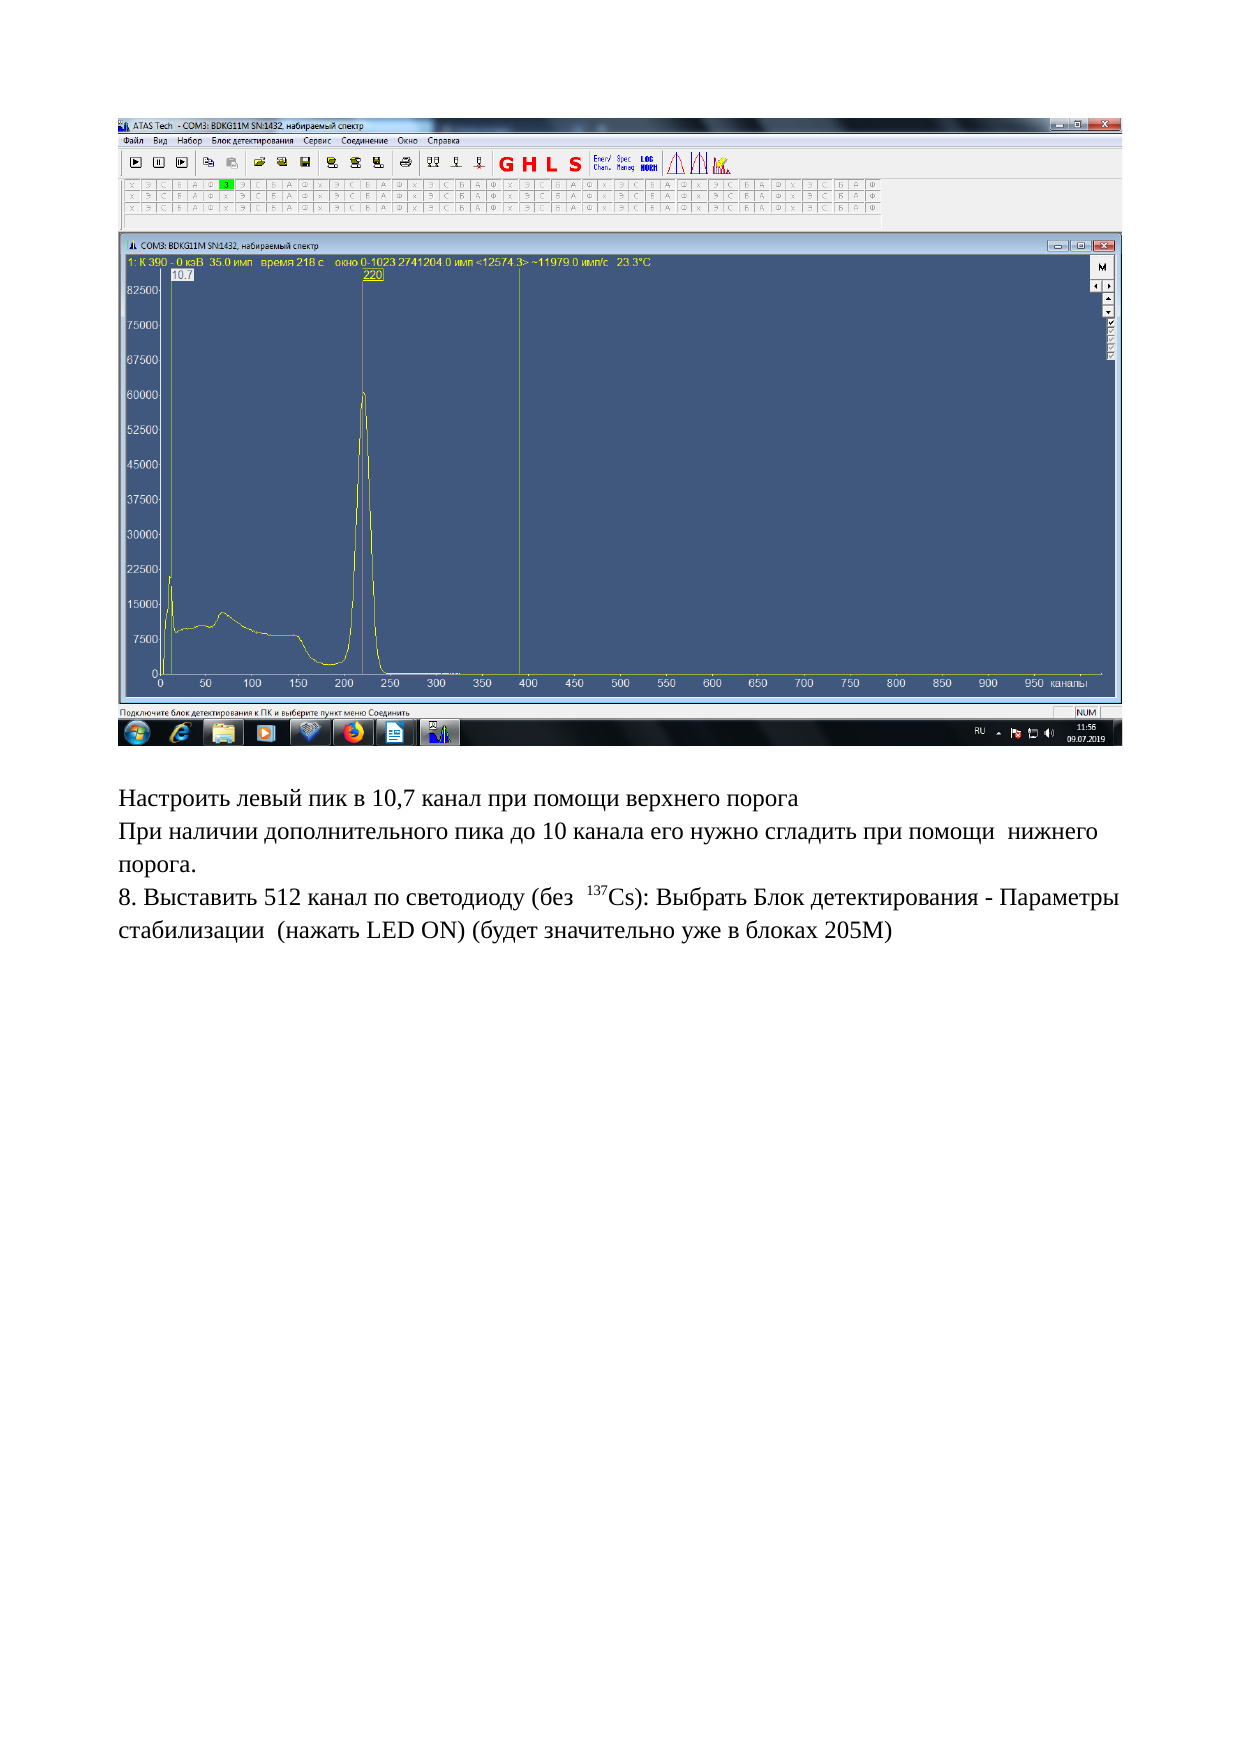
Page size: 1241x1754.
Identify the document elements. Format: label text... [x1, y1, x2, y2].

picture [118, 118, 1123, 746]
text 8. Выставить 512 канал по светодиоду (без 137Cs): Выбрать Блок детектирования - Параметры стабилизации (нажать LED ON) (будет значительно уже в блоках 205М) [118, 882, 1122, 944]
text При наличии дополнительного пика до 10 канала его нужно сгладить при помощи нижнего порога. [118, 816, 1122, 878]
text Настроить левый пик в 10,7 канал при помощи верхнего порога [118, 783, 1122, 812]
